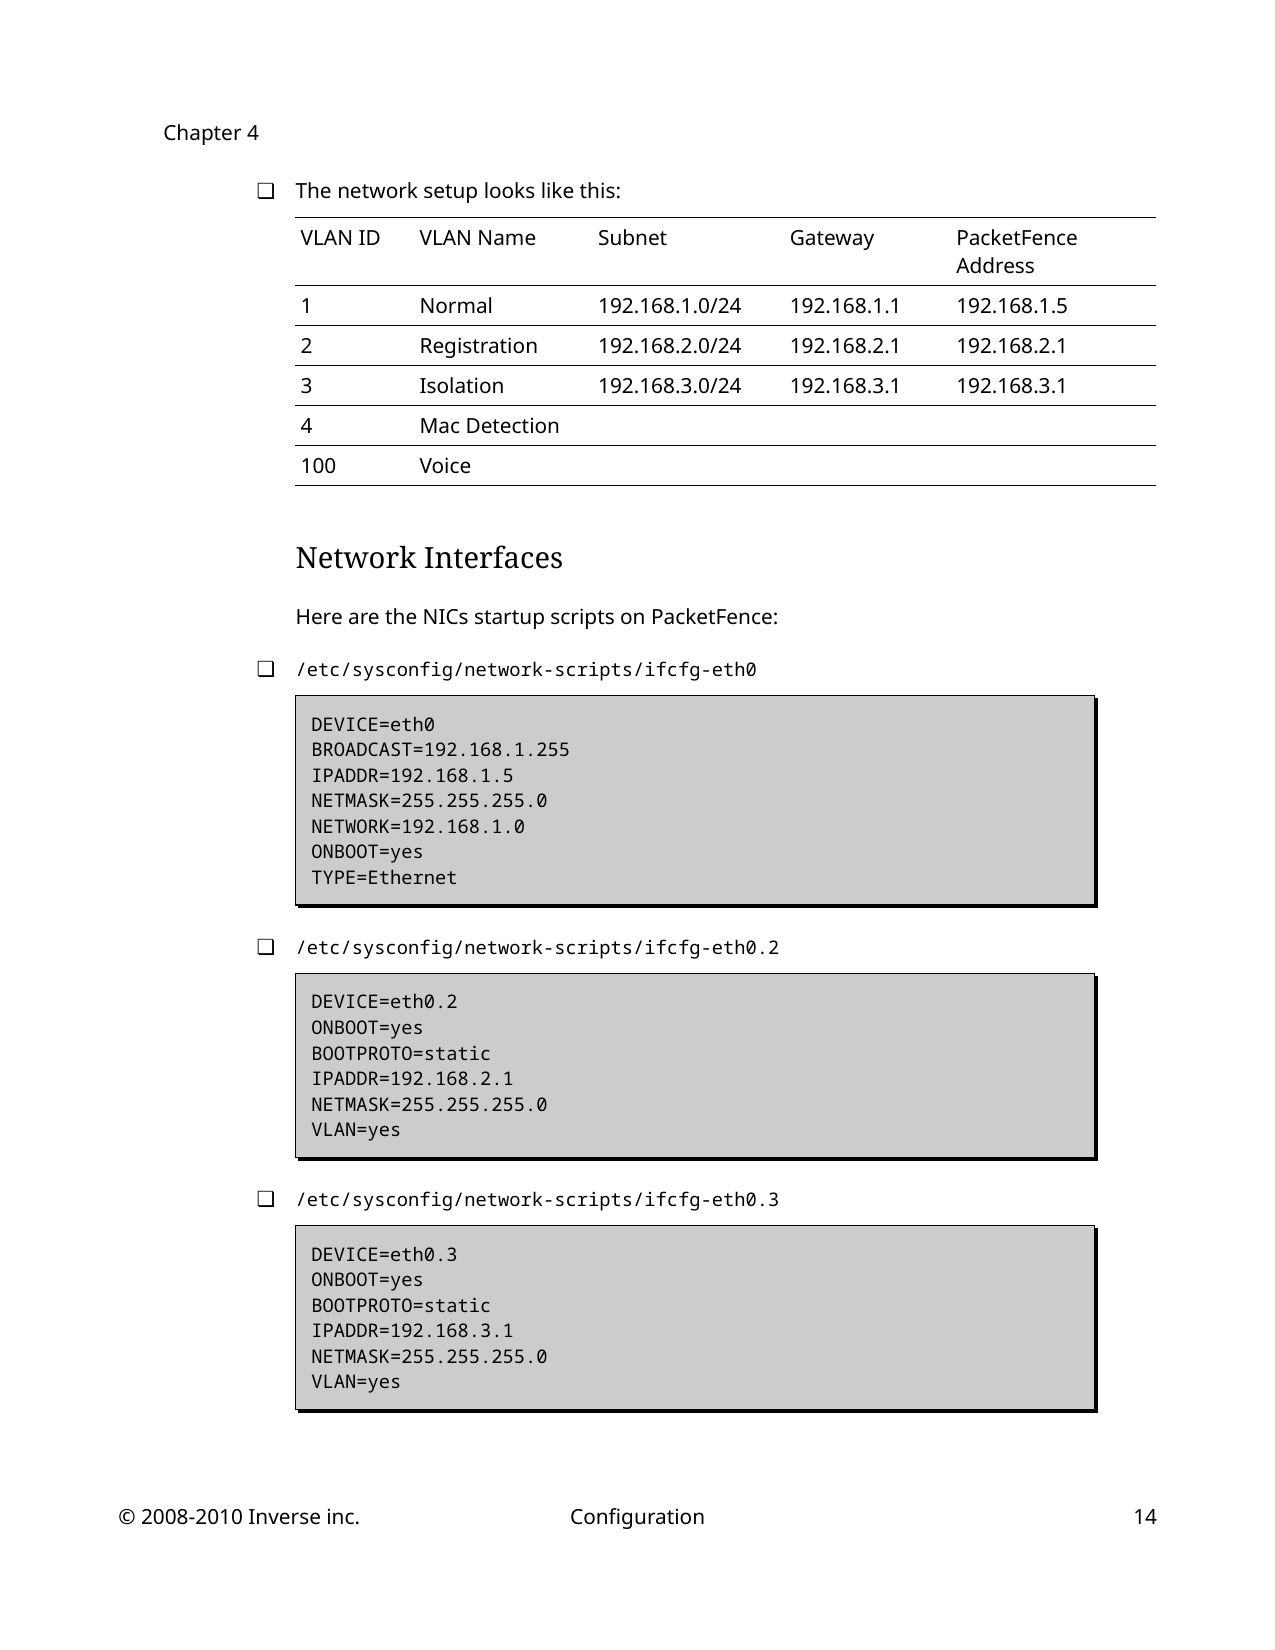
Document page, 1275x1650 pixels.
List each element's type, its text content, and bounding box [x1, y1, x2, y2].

table_cell [950, 446, 1156, 485]
list ❏ /etc/sysconfig/network-scripts/ifcfg-eth0.2 [256, 932, 1157, 960]
table_cell [950, 406, 1156, 445]
table_cell 1 [295, 286, 414, 325]
text Here are the NICs startup scripts on PacketFence: [295, 602, 1157, 631]
table_cell 192.168.2.1 [784, 326, 950, 365]
table_header PacketFence Address [950, 218, 1156, 285]
table_cell [592, 446, 784, 485]
table_cell 192.168.1.0/24 [592, 286, 784, 325]
list ❏ /etc/sysconfig/network-scripts/ifcfg-eth0.3 [256, 1184, 1157, 1213]
table_cell 192.168.1.5 [950, 286, 1156, 325]
table_cell 2 [295, 326, 414, 365]
list ❏ The network setup looks like this: [256, 176, 1157, 204]
table_cell 192.168.1.1 [784, 286, 950, 325]
table_header Subnet [592, 218, 784, 285]
table_cell 192.168.2.1 [950, 326, 1156, 365]
table_cell Mac Detection [414, 406, 592, 445]
table_cell 192.168.3.1 [784, 366, 950, 405]
table_cell Isolation [414, 366, 592, 405]
table_header VLAN ID [295, 218, 414, 285]
subtitle Network Interfaces [295, 538, 1157, 577]
table_cell 192.168.3.1 [950, 366, 1156, 405]
table_cell [592, 406, 784, 445]
table_cell [784, 446, 950, 485]
list ❏ /etc/sysconfig/network-scripts/ifcfg-eth0 [256, 654, 1157, 683]
table_cell Normal [414, 286, 592, 325]
table_cell Registration [414, 326, 592, 365]
text DEVICE=eth0.3 ONBOOT=yes BOOTPROTO=static IPADDR=192.168.3.1 NETMASK=255.255.255.0 VLAN=yes [296, 1226, 1094, 1409]
text DEVICE=eth0 BROADCAST=192.168.1.255 IPADDR=192.168.1.5 NETMASK=255.255.255.0 NETWORK=192.168.1.0 ONBOOT=yes TYPE=Ethernet [296, 696, 1094, 904]
table_cell 192.168.3.0/24 [592, 366, 784, 405]
table_cell [784, 406, 950, 445]
table_header VLAN Name [414, 218, 592, 285]
text DEVICE=eth0.2 ONBOOT=yes BOOTPROTO=static IPADDR=192.168.2.1 NETMASK=255.255.255.0 VLAN=yes [296, 974, 1094, 1157]
table_cell 4 [295, 406, 414, 445]
table_cell 3 [295, 366, 414, 405]
table_cell 192.168.2.0/24 [592, 326, 784, 365]
table_cell Voice [414, 446, 592, 485]
table_cell 100 [295, 446, 414, 485]
table_header Gateway [784, 218, 950, 285]
